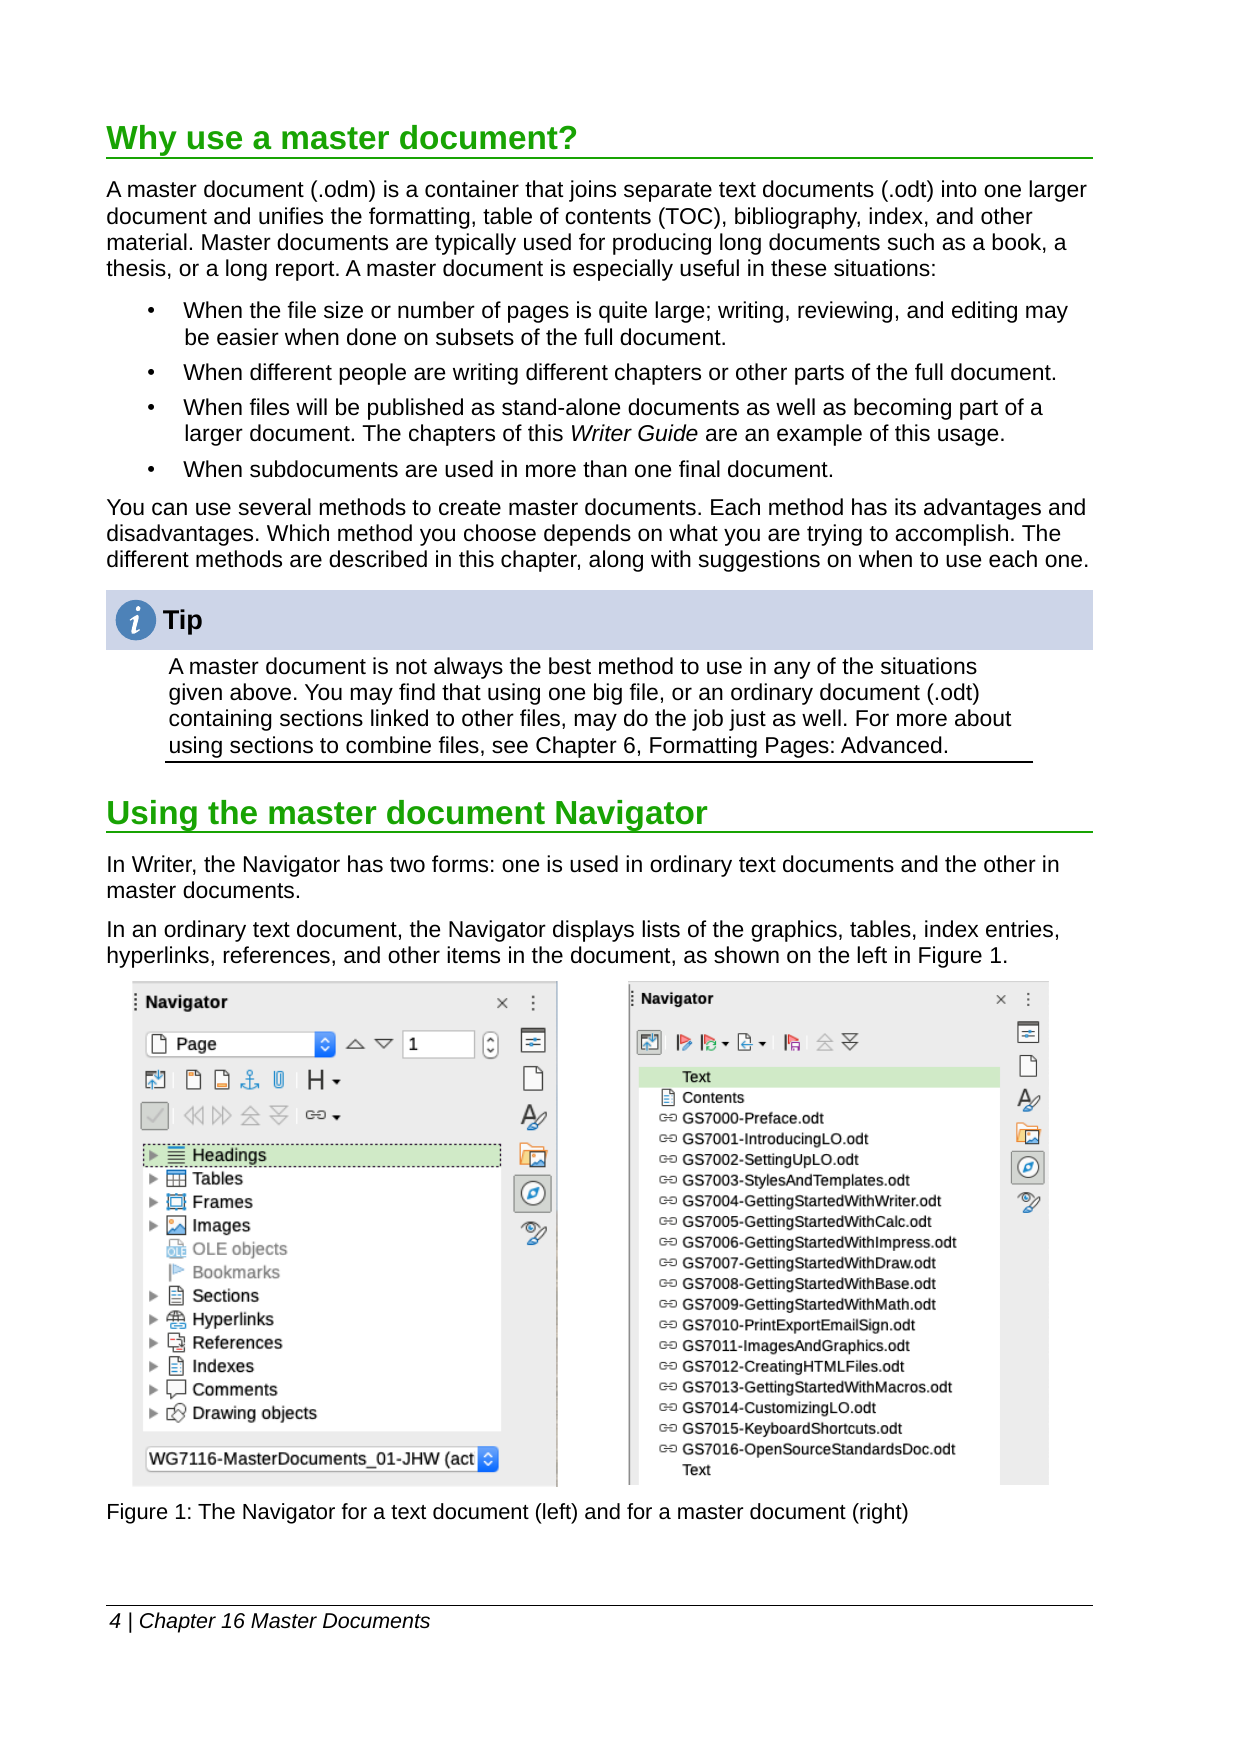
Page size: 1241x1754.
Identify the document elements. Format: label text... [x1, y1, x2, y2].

subtitle Tip [106, 590, 1093, 650]
table_cell Figure 1: The Navigator for a text document (left) and for a master document (right) [106, 1499, 1093, 1524]
text A master document (.odm) is a container that joins separate text documents (.odt) into one larger document and unifies the formatting, table of contents (TOC), bibliography, index, and other material. Master documents are typically used for producing long documents such as a book, a thesis, or a long report. A master document is especially useful in these situations: [106, 176, 1093, 282]
picture [628, 981, 1049, 1485]
list When subdocuments are used in more than one final document. [144, 453, 1093, 485]
text In an ordinary text document, the Navigator displays lists of the graphics, tables, index entries, hyperlinks, references, and other items in the document, as shown on the left in Figure 1. [106, 916, 1093, 969]
table_header [106, 981, 584, 1498]
list When the file size or number of pages is quite large; writing, reviewing, and editing may be easier when done on subsets of the full document. [144, 294, 1093, 350]
table_header [584, 981, 1093, 1498]
text In Writer, the Navigator has two forms: one is used in ordinary text documents and the other in master documents. [106, 851, 1093, 904]
subtitle Why use a master document? [106, 118, 1093, 157]
text You can use several methods to create master documents. Each method has its advantages and disadvantages. Which method you choose depends on what you are trying to accomplish. The different methods are described in this chapter, along with suggestions on when to use each one. [106, 494, 1093, 573]
text A master document is not always the best method to use in any of the situations given above. You may find that using one big file, or an ordinary document (.odt) containing sections linked to other files, may do the job just as well. For more about using sections to combine files, see Chapter 6, Formatting Pages: Advanced. [165, 650, 1033, 761]
picture [132, 981, 558, 1487]
list When files will be published as stand-alone documents as well as becoming part of a larger document. The chapters of this Writer Guide are an example of this usage. [144, 391, 1093, 447]
subtitle Using the master document Navigator [106, 793, 1093, 831]
list When different people are writing different chapters or other parts of the full document. [144, 356, 1093, 385]
